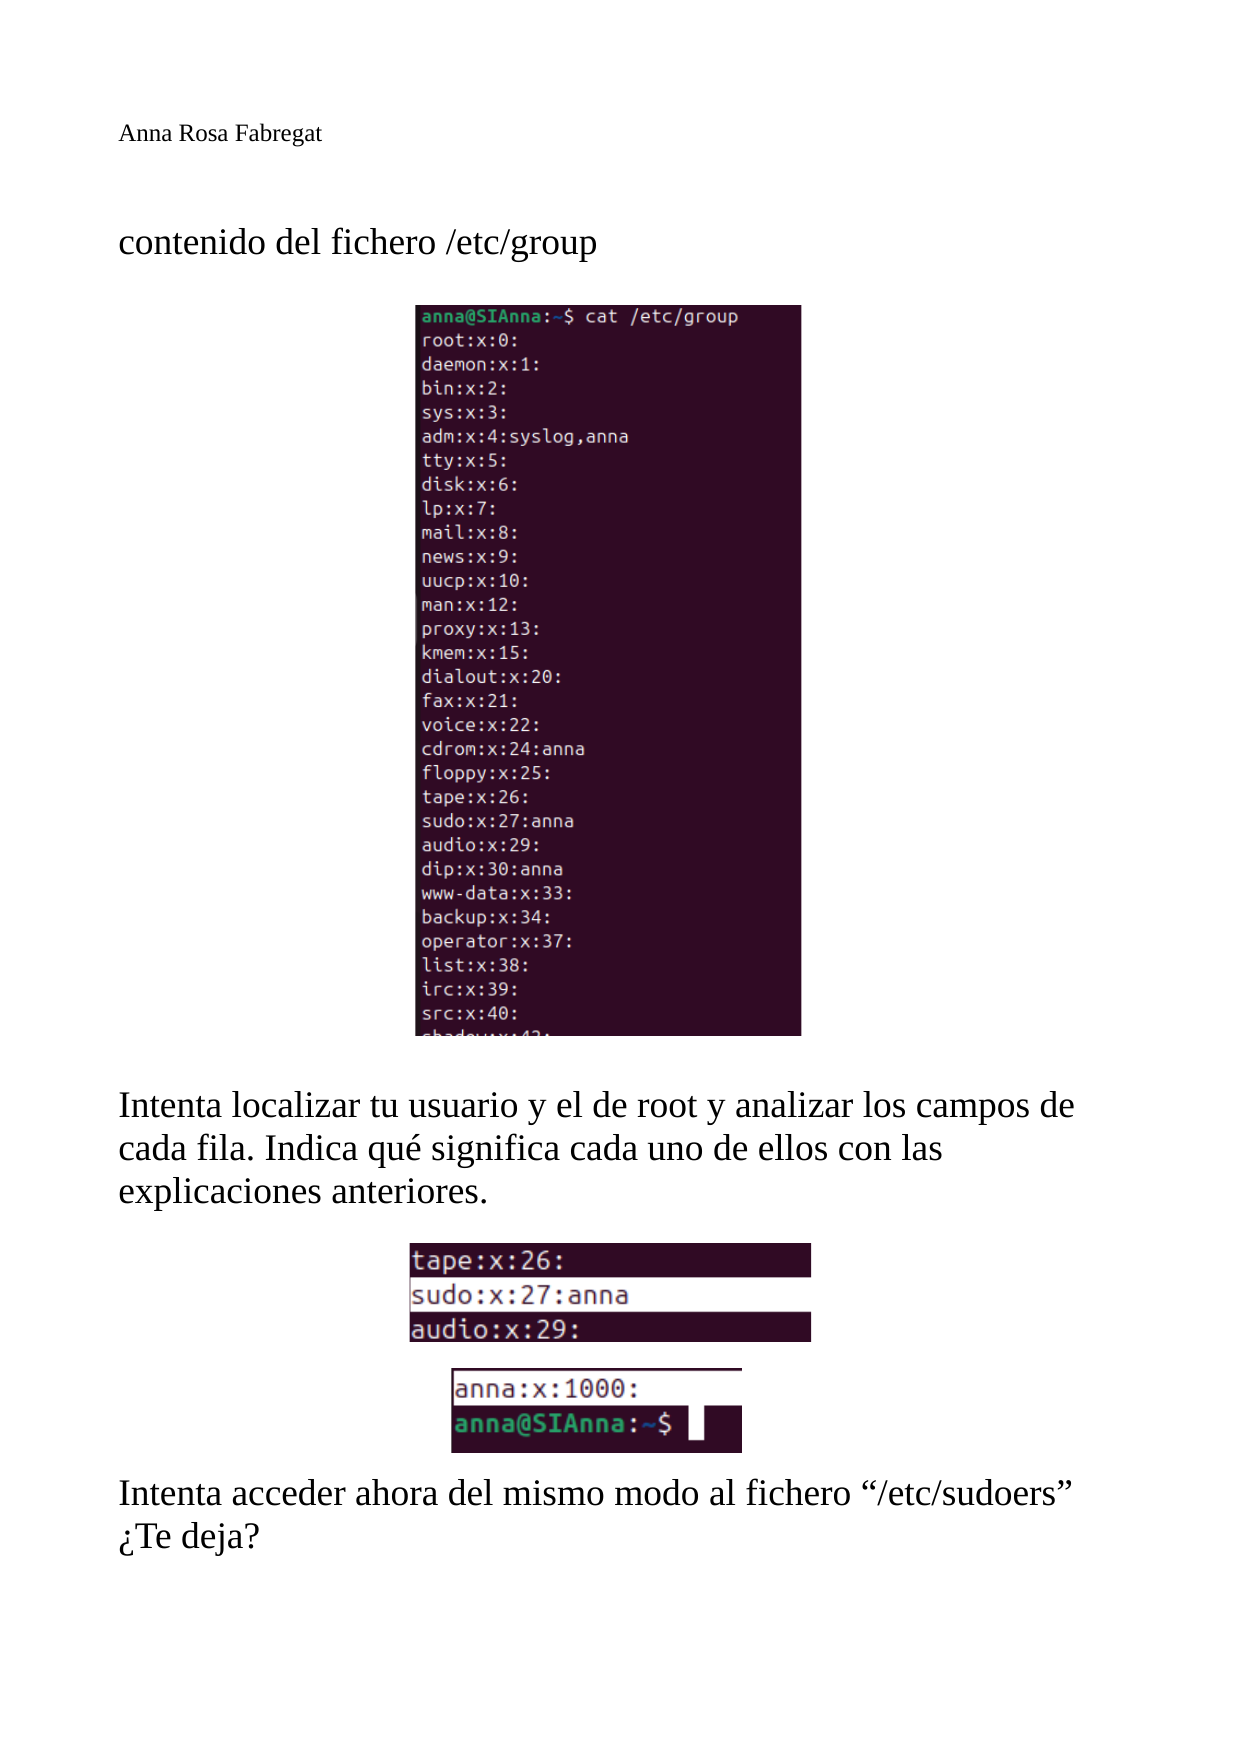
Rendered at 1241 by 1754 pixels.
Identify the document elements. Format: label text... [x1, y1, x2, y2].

picture [451, 1368, 742, 1453]
picture [409, 1243, 812, 1342]
text contenido del fichero /etc/group [118, 219, 1122, 263]
text Intenta acceder ahora del mismo modo al fichero “/etc/sudoers” ¿Te deja? [118, 1470, 1122, 1556]
text Intenta localizar tu usuario y el de root y analizar los campos de cada fila. Indica qué significa cada uno de ellos con las explicaciones anteriores. [118, 1082, 1122, 1211]
picture [415, 305, 802, 1036]
